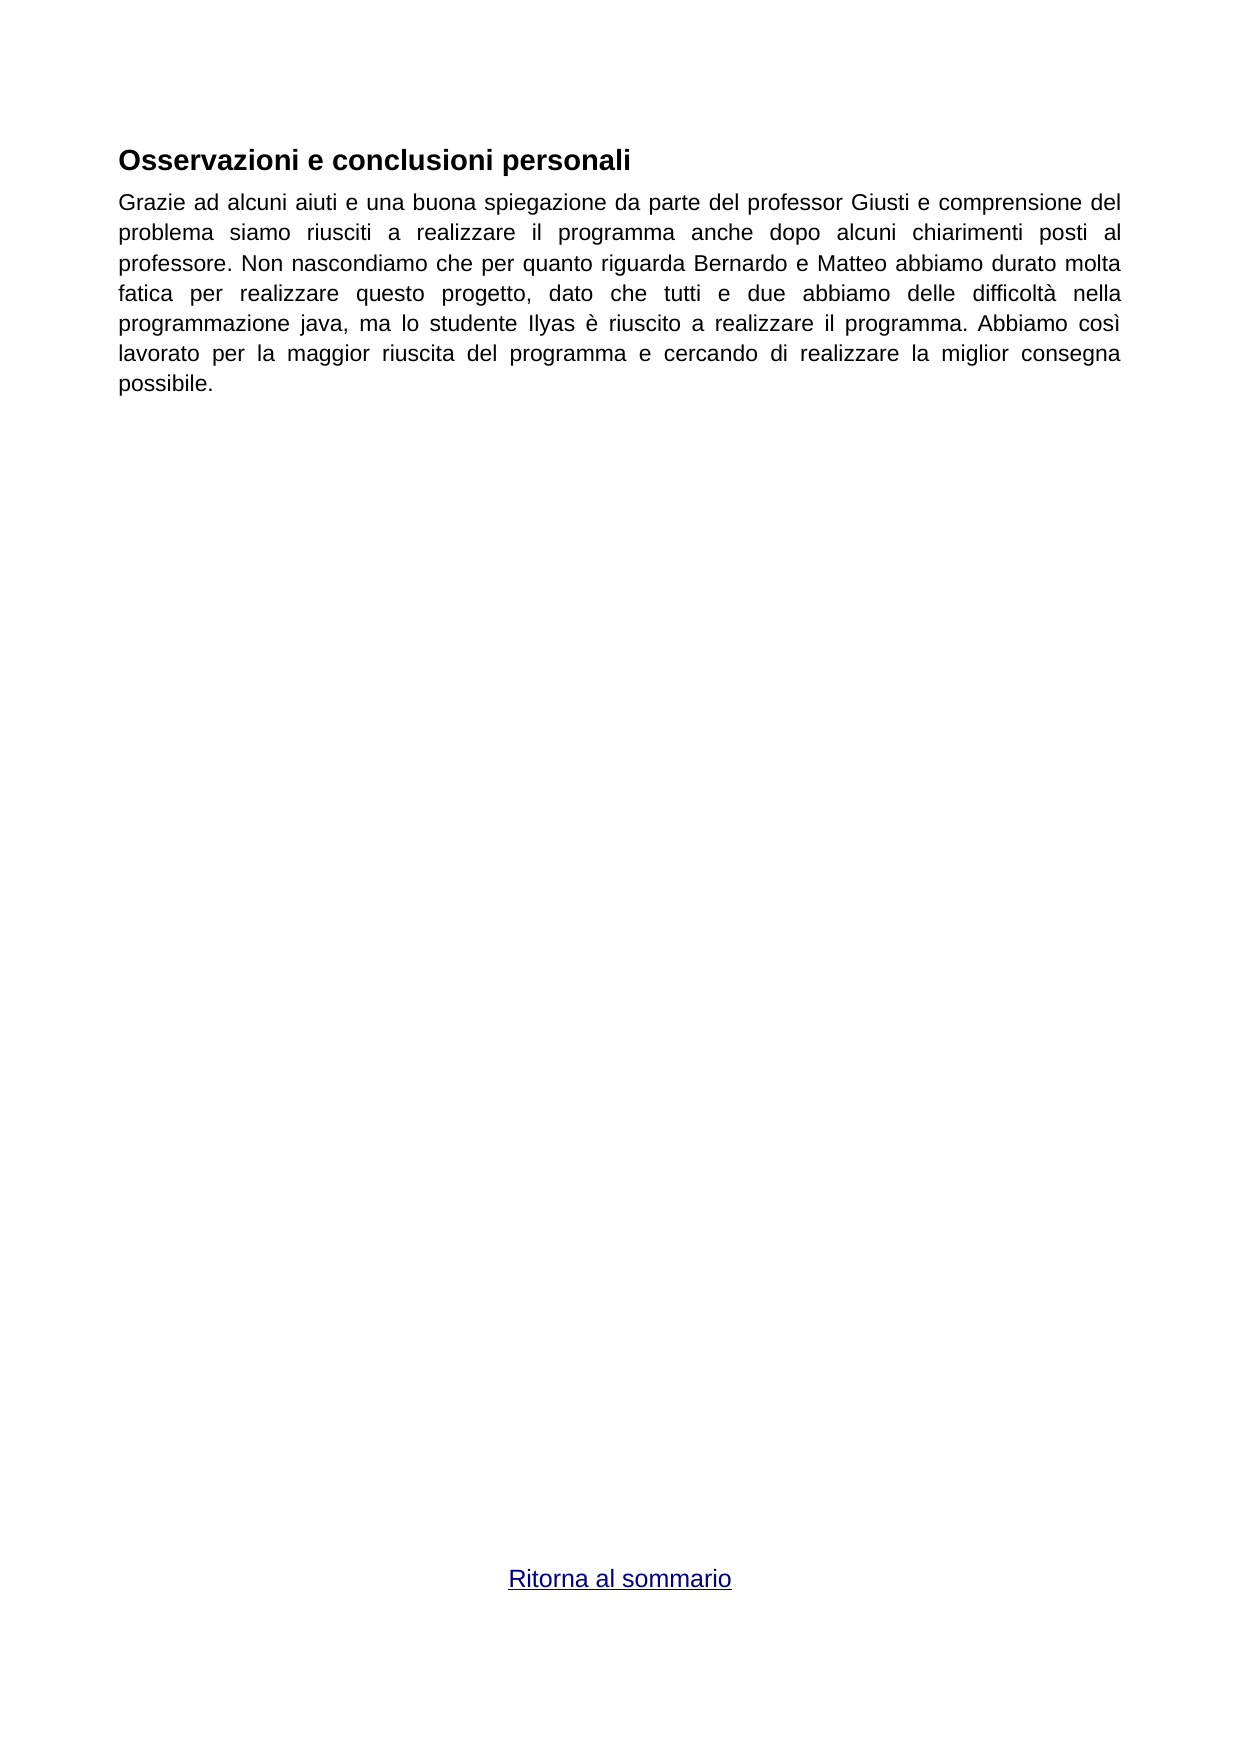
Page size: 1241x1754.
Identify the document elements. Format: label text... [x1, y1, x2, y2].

text Grazie ad alcuni aiuti e una buona spiegazione da parte del professor Giusti e comprensione del problema siamo riusciti a realizzare il programma anche dopo alcuni chiarimenti posti al professore. Non nascondiamo che per quanto riguarda Bernardo e Matteo abbiamo durato molta fatica per realizzare questo progetto, dato che tutti e due abbiamo delle difficoltà nella programmazione java, ma lo studente Ilyas è riuscito a realizzare il programma. Abbiamo così lavorato per la maggior riuscita del programma e cercando di realizzare la miglior consegna possibile. [118, 189, 1122, 397]
text Ritorna al sommario [118, 1563, 1122, 1592]
subtitle Osservazioni e conclusioni personali [118, 143, 1122, 177]
